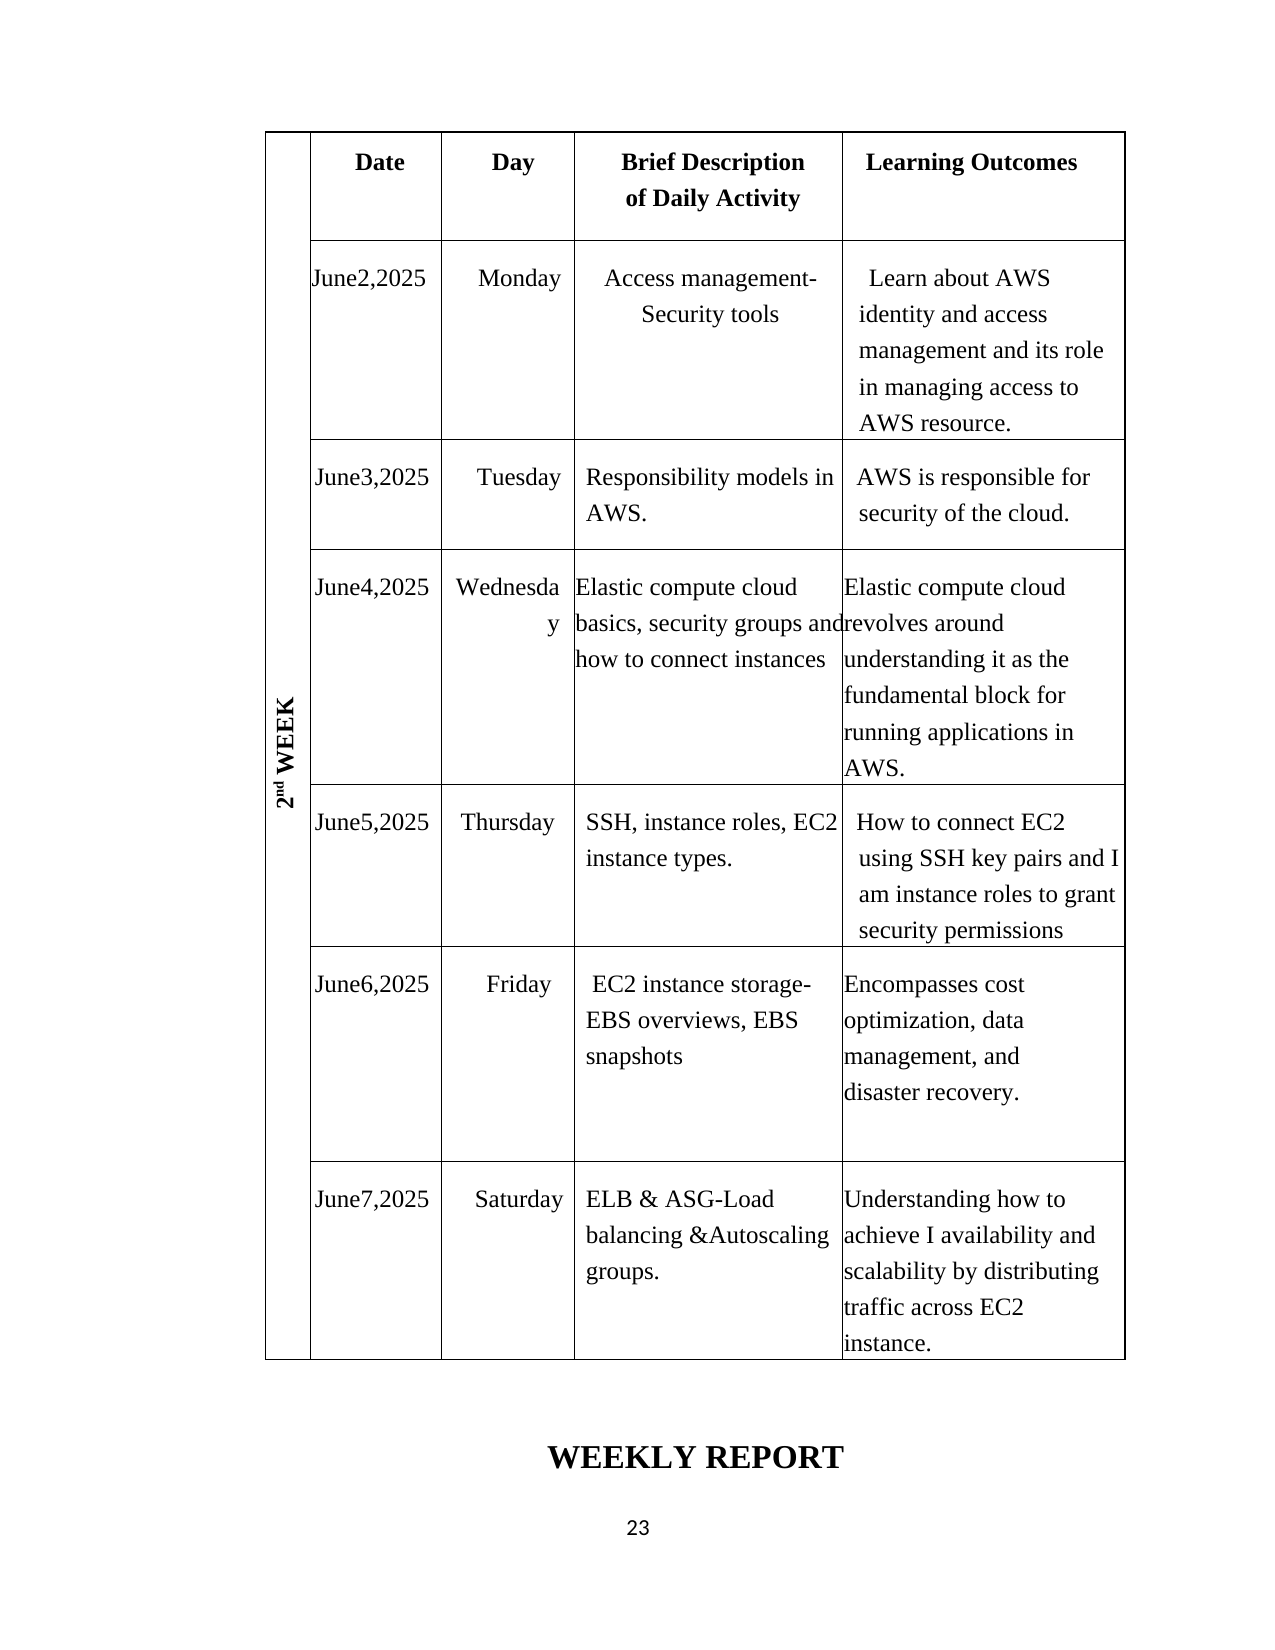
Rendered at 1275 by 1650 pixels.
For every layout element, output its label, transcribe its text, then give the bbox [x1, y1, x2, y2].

table_header Date [311, 133, 441, 240]
table_cell Elastic compute cloud revolves around understanding it as the fundamental block for running applications in AWS. [843, 550, 1124, 783]
table_cell Wednesday [442, 550, 574, 783]
table_cell Access management-Security tools [575, 241, 842, 438]
table_cell ELB & ASG-Load balancing &Autoscaling groups. [575, 1162, 842, 1359]
table_cell June4,2025 [311, 550, 441, 783]
table_cell June6,2025 [311, 947, 441, 1161]
table_cell SSH, instance roles, EC2 instance types. [575, 785, 842, 946]
table_cell Thursday [442, 785, 574, 946]
table_header Brief Description of Daily Activity [575, 133, 842, 240]
table_cell June7,2025 [311, 1162, 441, 1359]
table_cell June2,2025 [311, 241, 441, 438]
table_cell June3,2025 [311, 440, 441, 549]
table_cell How to connect EC2 using SSH key pairs and I am instance roles to grant security permissions [843, 785, 1124, 946]
table_cell AWS is responsible for security of the cloud. [843, 440, 1124, 549]
table_cell Responsibility models in AWS. [575, 440, 842, 549]
table_cell Tuesday [442, 440, 574, 549]
table_cell Understanding how to achieve I availability and scalability by distributing traffic across EC2 instance. [843, 1162, 1124, 1359]
table_cell June5,2025 [311, 785, 441, 946]
text WEEKLY REPORT [266, 1437, 1125, 1476]
table_cell Elastic compute cloud basics, security groups and how to connect instances [575, 550, 842, 783]
table_cell Encompasses cost optimization, data management, and disaster recovery. [843, 947, 1124, 1161]
table_header Learning Outcomes [843, 133, 1124, 240]
table_cell Friday [442, 947, 574, 1161]
table_cell Learn about AWS identity and access management and its role in managing access to AWS resource. [843, 241, 1124, 438]
table_cell EC2 instance storage-EBS overviews, EBS snapshots [575, 947, 842, 1161]
table_cell Saturday [442, 1162, 574, 1359]
table_header Day [442, 133, 574, 240]
table_cell Monday [442, 241, 574, 438]
table_header 2nd WEEK [266, 133, 310, 1359]
